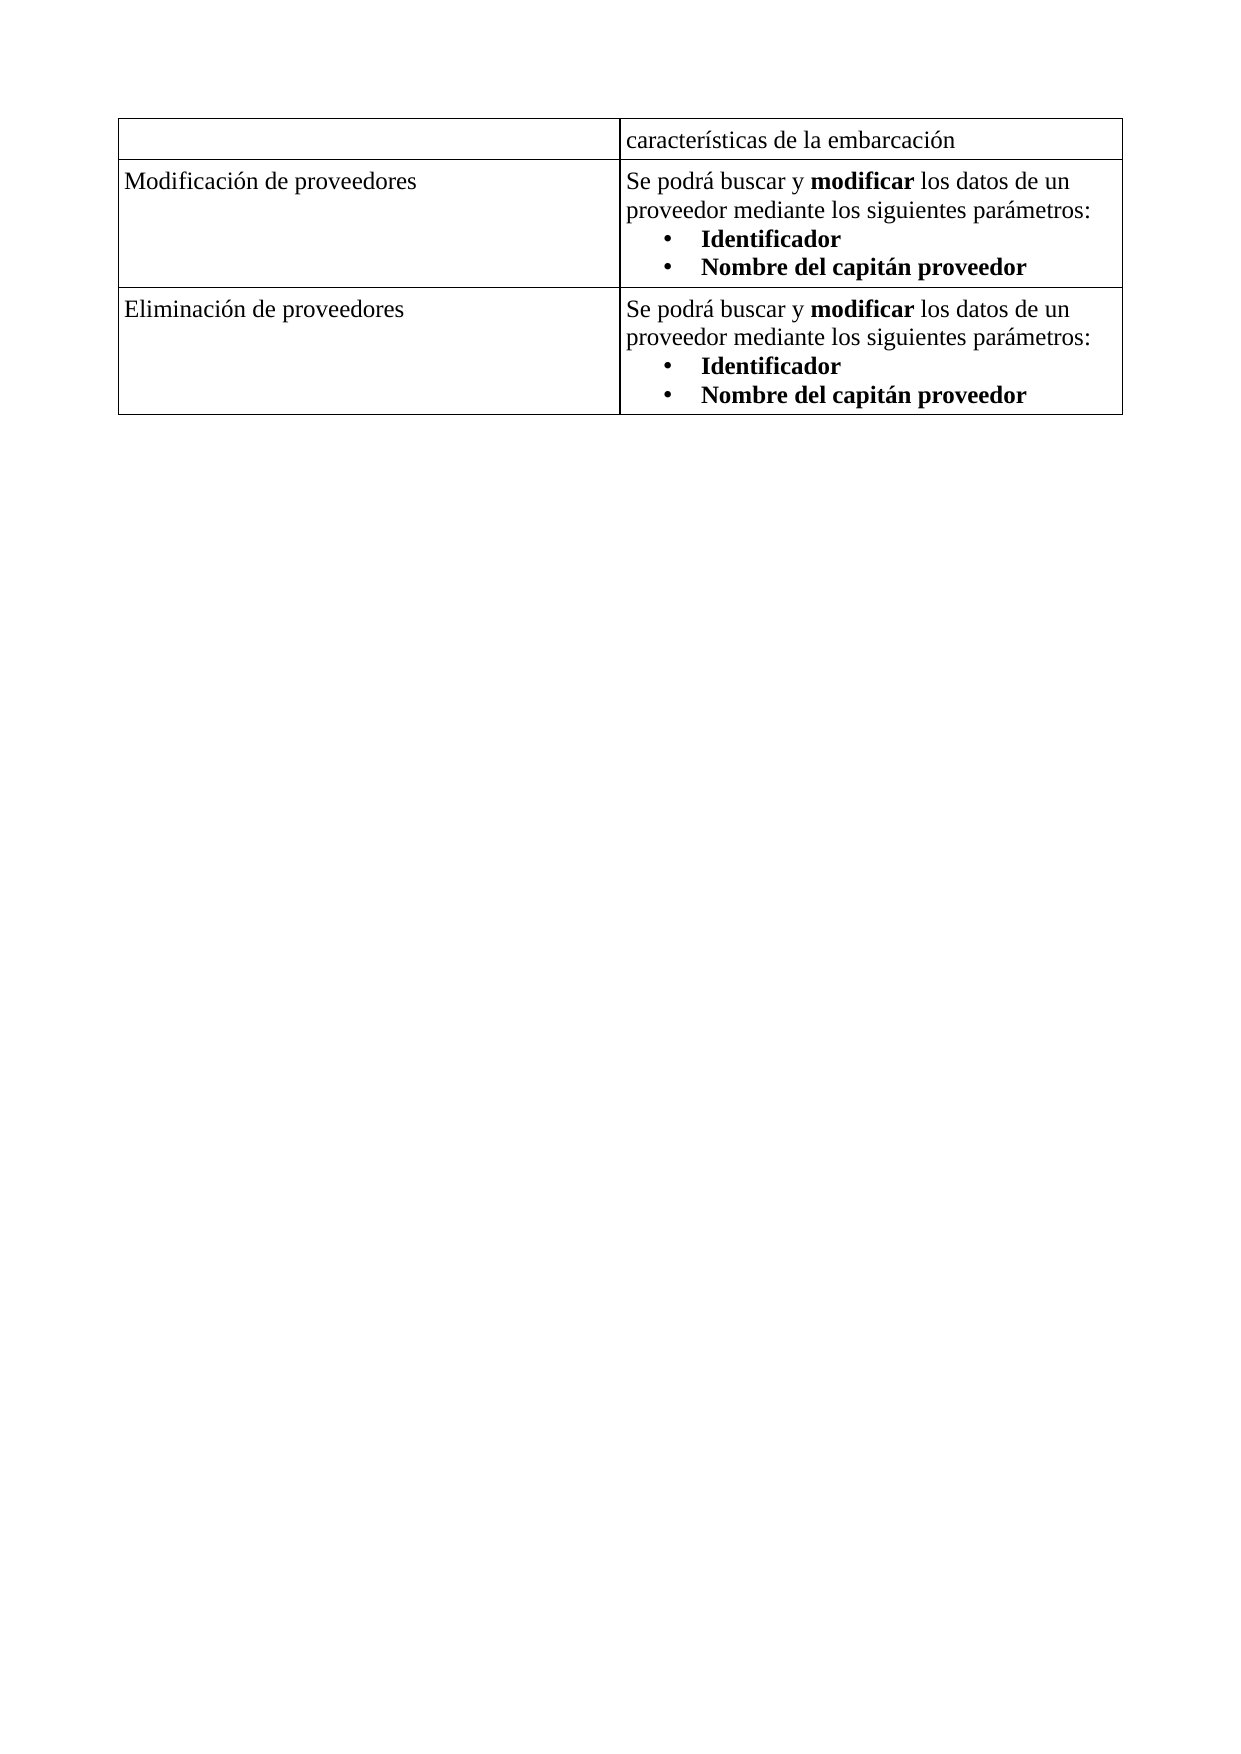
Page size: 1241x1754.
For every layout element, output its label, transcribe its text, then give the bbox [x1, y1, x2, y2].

table_cell Eliminación de proveedores [119, 288, 619, 414]
table_cell características de la embarcación [621, 119, 1122, 159]
table_cell Se podrá buscar y modificar los datos de un proveedor mediante los siguientes parámetros: Identificador Nombre del capitán proveedor [621, 160, 1122, 287]
table_cell Modificación de proveedores [119, 160, 619, 287]
table_cell [119, 119, 619, 159]
table_cell Se podrá buscar y modificar los datos de un proveedor mediante los siguientes parámetros: Identificador Nombre del capitán proveedor [621, 288, 1122, 414]
